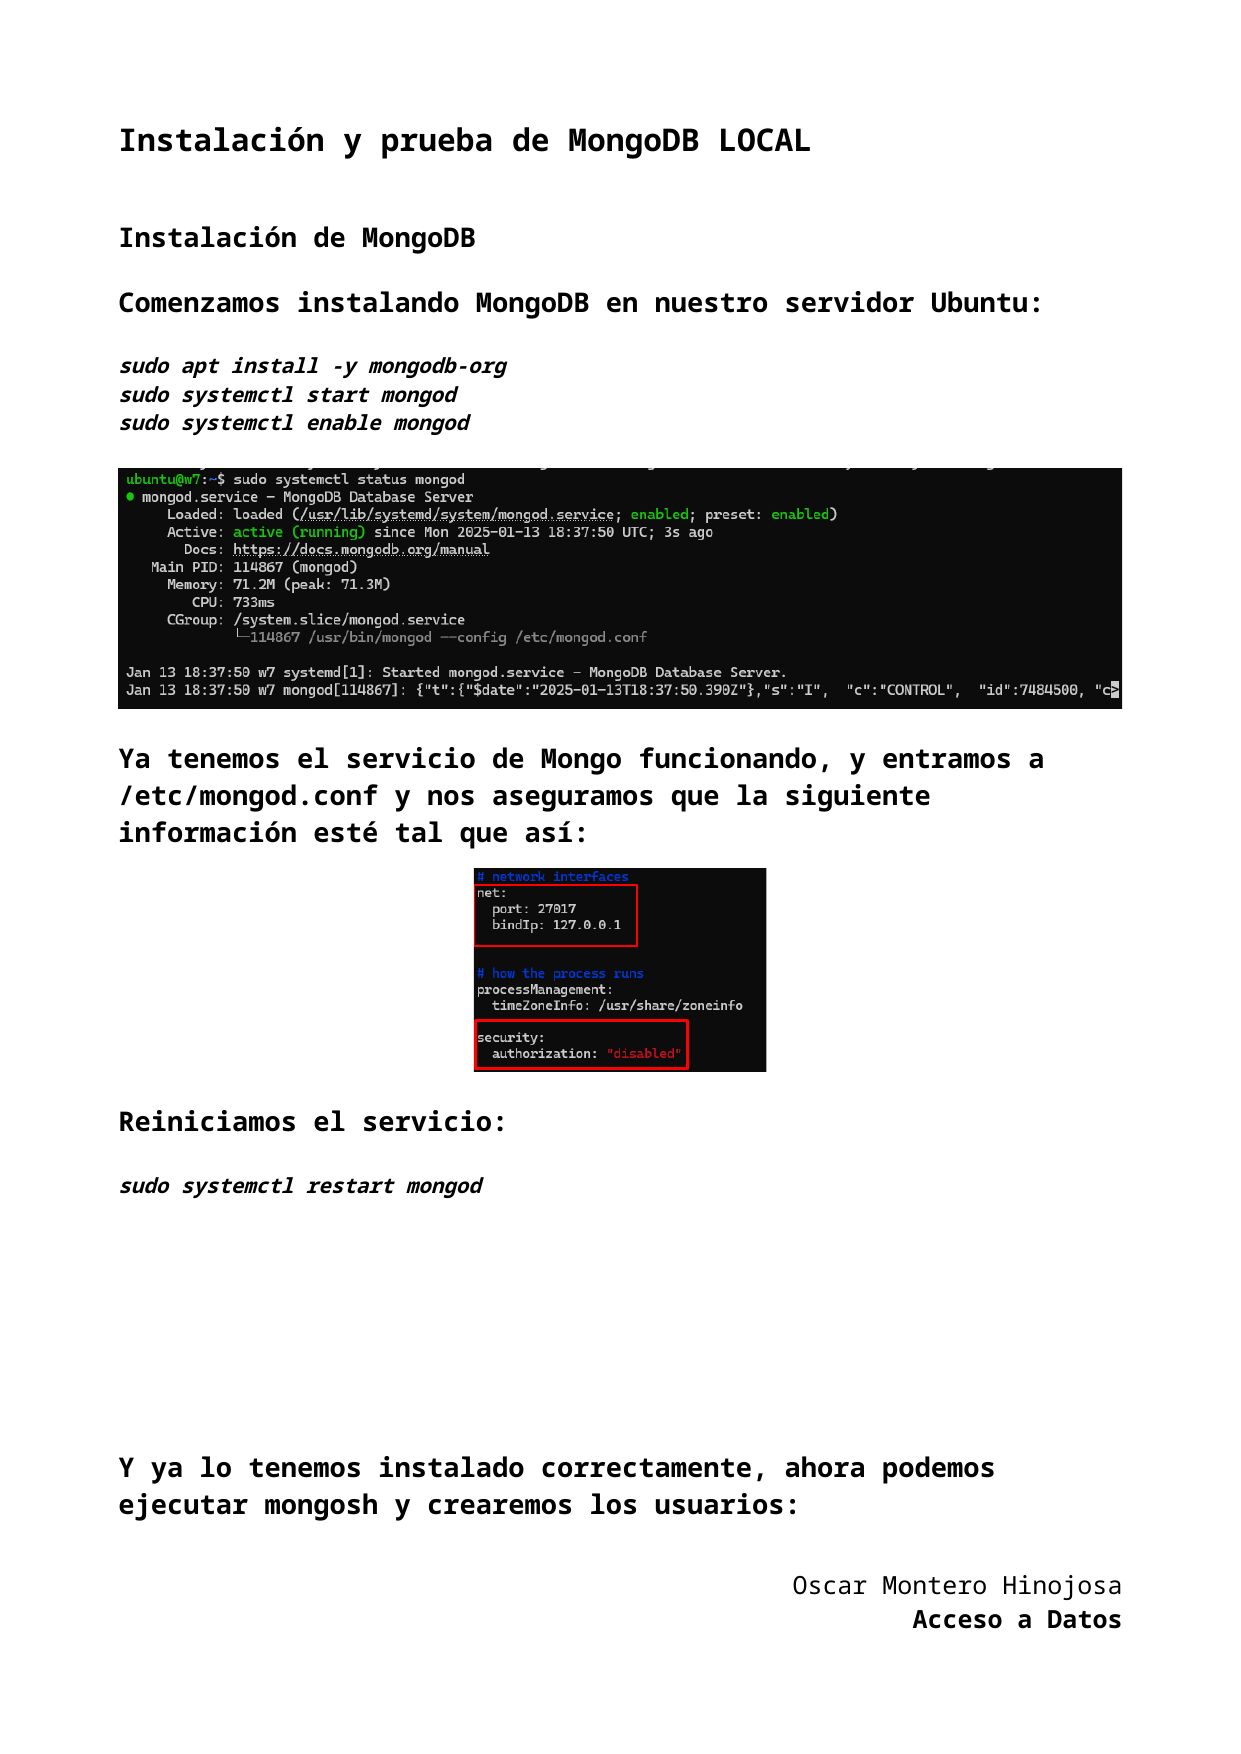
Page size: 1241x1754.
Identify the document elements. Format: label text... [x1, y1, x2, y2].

picture [118, 468, 1123, 709]
text Comenzamos instalando MongoDB en nuestro servidor Ubuntu: [118, 283, 1122, 320]
text Instalación y prueba de MongoDB LOCAL [118, 118, 1122, 161]
text sudo apt install -y mongodb-org [118, 352, 1122, 380]
text Ya tenemos el servicio de Mongo funcionando, y entramos a /etc/mongod.conf y nos aseguramos que la siguiente información esté tal que así: [118, 740, 1122, 850]
text Instalación de MongoDB [118, 218, 1122, 255]
text sudo systemctl enable mongod [118, 408, 1122, 437]
text Reiniciamos el servicio: [118, 1103, 1122, 1140]
text sudo systemctl start mongod [118, 380, 1122, 408]
picture [473, 868, 767, 1072]
text sudo systemctl restart mongod [118, 1171, 1122, 1199]
text Y ya lo tenemos instalado correctamente, ahora podemos ejecutar mongosh y crearemos los usuarios: [118, 1448, 1122, 1522]
